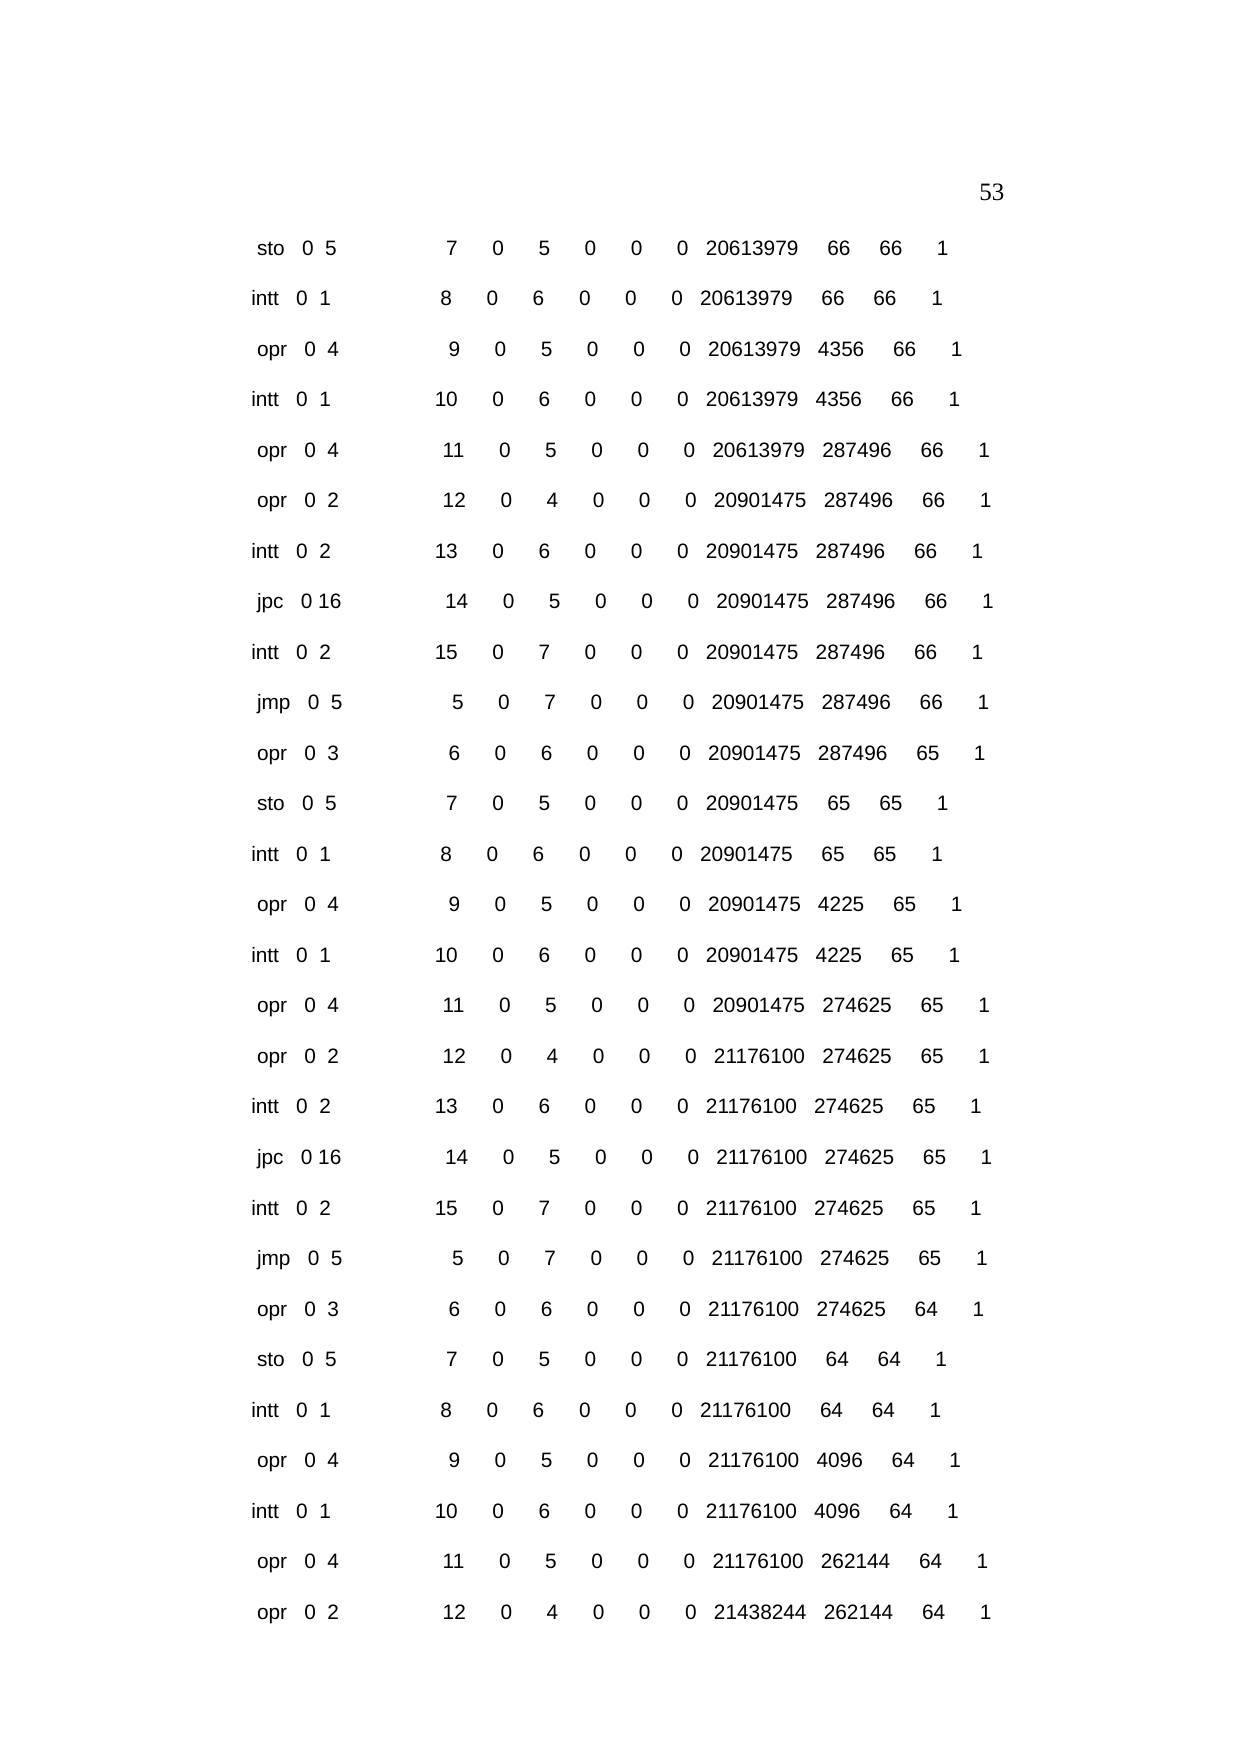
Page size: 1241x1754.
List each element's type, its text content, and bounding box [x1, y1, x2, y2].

text opr 0 4 11 0 5 0 0 0 20613979 287496 66 1 [251, 437, 1122, 461]
text intt 0 1 10 0 6 0 0 0 20901475 4225 65 1 [251, 943, 1122, 967]
text opr 0 4 9 0 5 0 0 0 20613979 4356 66 1 [251, 336, 1122, 360]
text jpc 0 16 14 0 5 0 0 0 21176100 274625 65 1 [251, 1145, 1122, 1169]
text intt 0 1 8 0 6 0 0 0 20901475 65 65 1 [251, 842, 1122, 866]
text intt 0 1 10 0 6 0 0 0 21176100 4096 64 1 [251, 1498, 1122, 1522]
text intt 0 2 15 0 7 0 0 0 21176100 274625 65 1 [251, 1195, 1122, 1219]
text opr 0 4 9 0 5 0 0 0 20901475 4225 65 1 [251, 892, 1122, 916]
text opr 0 3 6 0 6 0 0 0 21176100 274625 64 1 [251, 1296, 1122, 1320]
text jmp 0 5 5 0 7 0 0 0 20901475 287496 66 1 [251, 690, 1122, 714]
text intt 0 1 10 0 6 0 0 0 20613979 4356 66 1 [251, 387, 1122, 411]
text sto 0 5 7 0 5 0 0 0 20901475 65 65 1 [251, 791, 1122, 815]
text opr 0 4 11 0 5 0 0 0 21176100 262144 64 1 [251, 1549, 1122, 1573]
text opr 0 2 12 0 4 0 0 0 21438244 262144 64 1 [251, 1599, 1122, 1623]
text jpc 0 16 14 0 5 0 0 0 20901475 287496 66 1 [251, 589, 1122, 613]
text intt 0 2 13 0 6 0 0 0 21176100 274625 65 1 [251, 1094, 1122, 1118]
text opr 0 4 9 0 5 0 0 0 21176100 4096 64 1 [251, 1448, 1122, 1472]
text intt 0 1 8 0 6 0 0 0 20613979 66 66 1 [251, 286, 1122, 310]
text opr 0 3 6 0 6 0 0 0 20901475 287496 65 1 [251, 741, 1122, 764]
text opr 0 2 12 0 4 0 0 0 21176100 274625 65 1 [251, 1044, 1122, 1068]
text opr 0 2 12 0 4 0 0 0 20901475 287496 66 1 [251, 488, 1122, 512]
text sto 0 5 7 0 5 0 0 0 20613979 66 66 1 [251, 235, 1122, 259]
text jmp 0 5 5 0 7 0 0 0 21176100 274625 65 1 [251, 1246, 1122, 1270]
text intt 0 2 13 0 6 0 0 0 20901475 287496 66 1 [251, 538, 1122, 562]
text opr 0 4 11 0 5 0 0 0 20901475 274625 65 1 [251, 993, 1122, 1017]
text intt 0 2 15 0 7 0 0 0 20901475 287496 66 1 [251, 639, 1122, 663]
text intt 0 1 8 0 6 0 0 0 21176100 64 64 1 [251, 1397, 1122, 1421]
text sto 0 5 7 0 5 0 0 0 21176100 64 64 1 [251, 1347, 1122, 1371]
